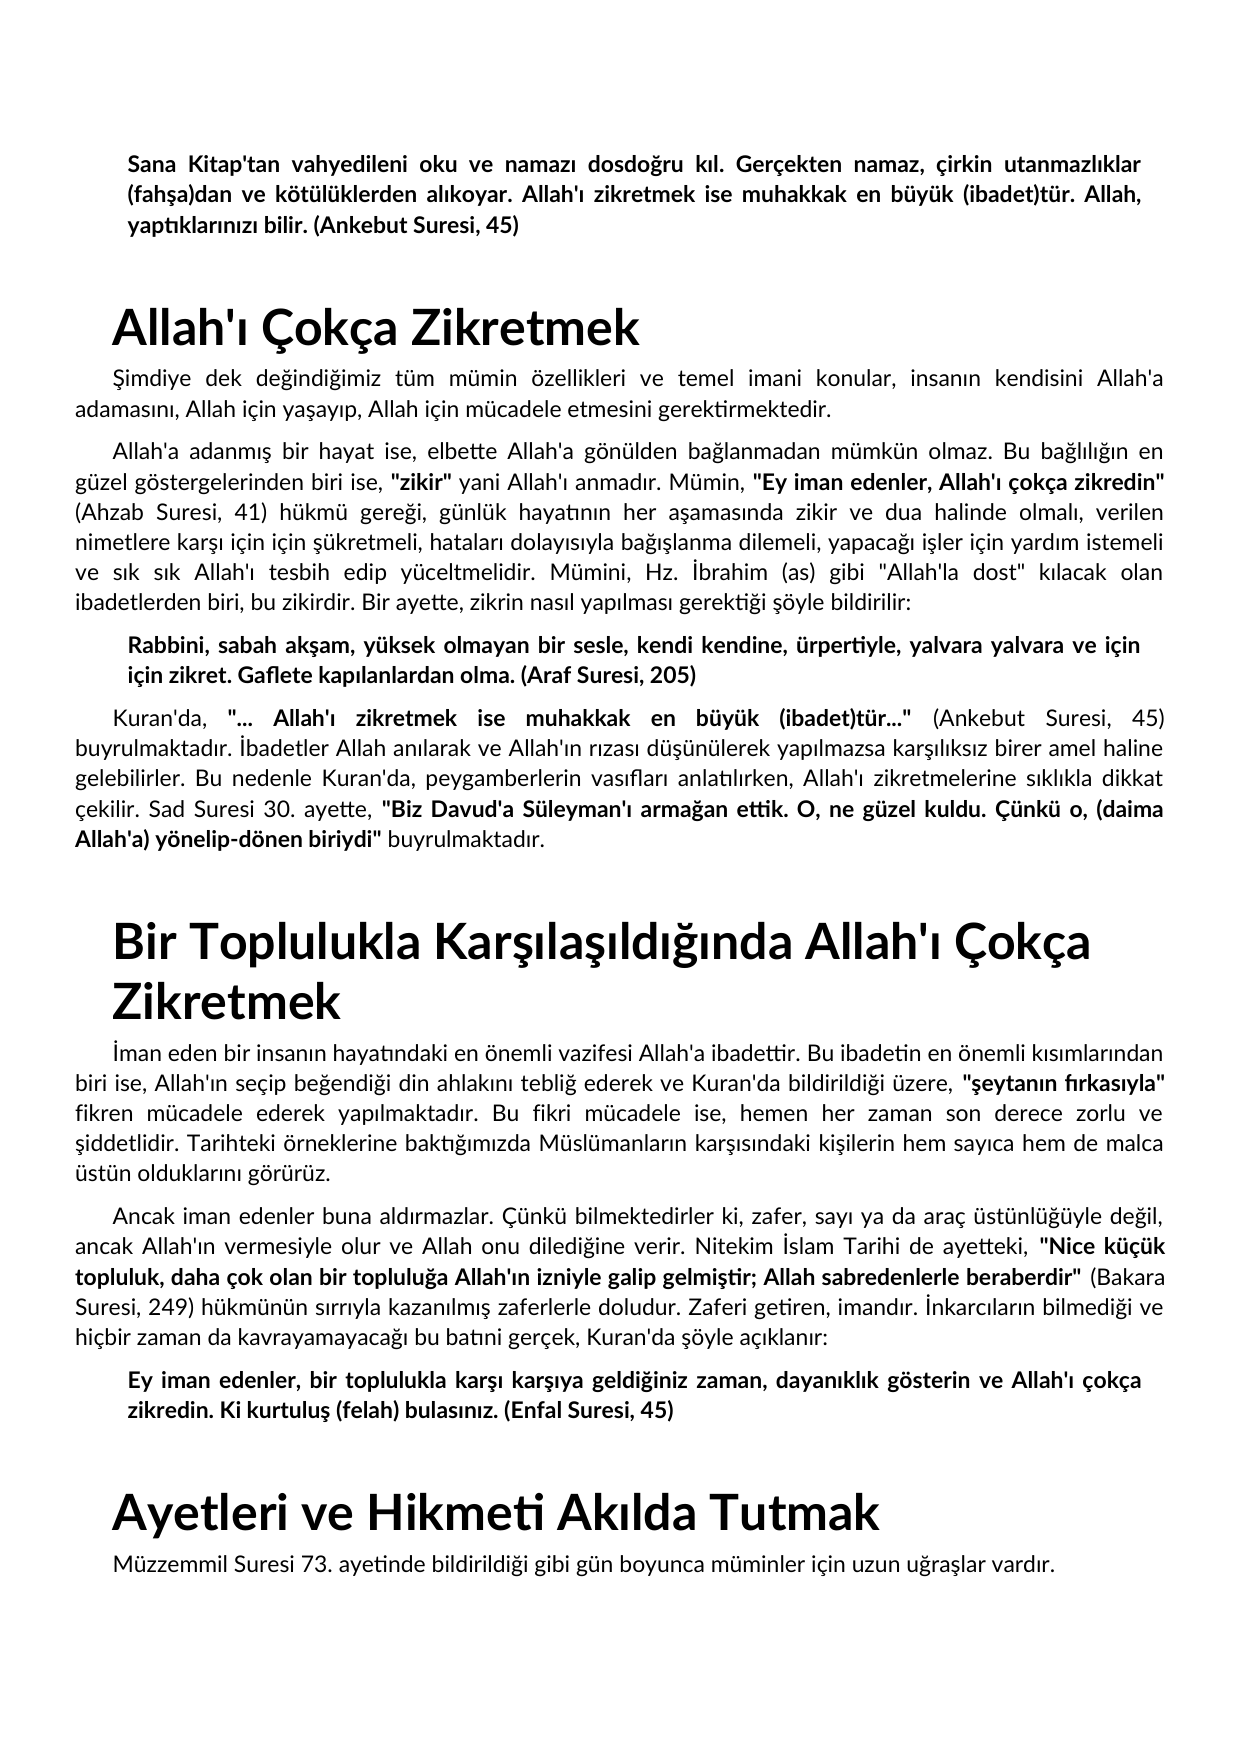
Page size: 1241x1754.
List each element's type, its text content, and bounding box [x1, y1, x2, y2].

text Allah'a adanmış bir hayat ise, elbette Allah'a gönülden bağlanmadan mümkün olmaz. Bu bağlılığın en güzel göstergelerinden biri ise, "zikir" yani Allah'ı anmadır. Mümin, "Ey iman edenler, Allah'ı çokça zikredin" (Ahzab Suresi, 41) hükmü gereği, günlük hayatının her aşamasında zikir ve dua halinde olmalı, verilen nimetlere karşı için için şükretmeli, hataları dolayısıyla bağışlanma dilemeli, yapacağı işler için yardım istemeli ve sık sık Allah'ı tesbih edip yüceltmelidir. Mümini, Hz. İbrahim (as) gibi "Allah'la dost" kılacak olan ibadetlerden biri, bu zikirdir. Bir ayette, zikrin nasıl yapılması gerektiği şöyle bildirilir: [75, 437, 1165, 616]
text Ancak iman edenler buna aldırmazlar. Çünkü bilmektedirler ki, zafer, sayı ya da araç üstünlüğüyle değil, ancak Allah'ın vermesiyle olur ve Allah onu dilediğine verir. Nitekim İslam Tarihi de ayetteki, "Nice küçük topluluk, daha çok olan bir topluluğa Allah'ın izniyle galip gelmiştir; Allah sabredenlerle beraberdir" (Bakara Suresi, 249) hükmünün sırrıyla kazanılmış zaferlerle doludur. Zaferi getiren, imandır. İnkarcıların bilmediği ve hiçbir zaman da kavrayamayacağı bu batıni gerçek, Kuran'da şöyle açıklanır: [75, 1202, 1165, 1350]
text Şimdiye dek değindiğimiz tüm mümin özellikleri ve temel imani konular, insanın kendisini Allah'a adamasını, Allah için yaşayıp, Allah için mücadele etmesini gerektirmektedir. [75, 364, 1165, 422]
subtitle Bir Toplulukla Karşılaşıldığında Allah'ı Çokça Zikretmek [112, 910, 1165, 1030]
text Sana Kitap'tan vahyedileni oku ve namazı dosdoğru kıl. Gerçekten namaz, çirkin utanmazlıklar (fahşa)dan ve kötülüklerden alıkoyar. Allah'ı zikretmek ise muhakkak en büyük (ibadet)tür. Allah, yaptıklarınızı bilir. (Ankebut Suresi, 45) [127, 150, 1143, 238]
text Rabbini, sabah akşam, yüksek olmayan bir sesle, kendi kendine, ürpertiyle, yalvara yalvara ve için için zikret. Gaflete kapılanlardan olma. (Araf Suresi, 205) [127, 631, 1143, 688]
text İman eden bir insanın hayatındaki en önemli vazifesi Allah'a ibadettir. Bu ibadetin en önemli kısımlarından biri ise, Allah'ın seçip beğendiği din ahlakını tebliğ ederek ve Kuran'da bildirildiği üzere, "şeytanın fırkasıyla" fikren mücadele ederek yapılmaktadır. Bu fikri mücadele ise, hemen her zaman son derece zorlu ve şiddetlidir. Tarihteki örneklerine baktığımızda Müslümanların karşısındaki kişilerin hem sayıca hem de malca üstün olduklarını görürüz. [75, 1038, 1165, 1187]
subtitle Ayetleri ve Hikmeti Akılda Tutmak [112, 1481, 1165, 1541]
text Kuran'da, "... Allah'ı zikretmek ise muhakkak en büyük (ibadet)tür..." (Ankebut Suresi, 45) buyrulmaktadır. İbadetler Allah anılarak ve Allah'ın rızası düşünülerek yapılmazsa karşılıksız birer amel haline gelebilirler. Bu nedenle Kuran'da, peygamberlerin vasıfları anlatılırken, Allah'ı zikretmelerine sıklıkla dikkat çekilir. Sad Suresi 30. ayette, "Biz Davud'a Süleyman'ı armağan ettik. O, ne güzel kuldu. Çünkü o, (daima Allah'a) yönelip-dönen biriydi" buyrulmaktadır. [75, 704, 1165, 852]
text Ey iman edenler, bir toplulukla karşı karşıya geldiğiniz zaman, dayanıklık gösterin ve Allah'ı çokça zikredin. Ki kurtuluş (felah) bulasınız. (Enfal Suresi, 45) [127, 1365, 1143, 1423]
subtitle Allah'ı Çokça Zikretmek [112, 296, 1165, 356]
text Müzzemmil Suresi 73. ayetinde bildirildiği gibi gün boyunca müminler için uzun uğraşlar vardır. [75, 1549, 1165, 1577]
